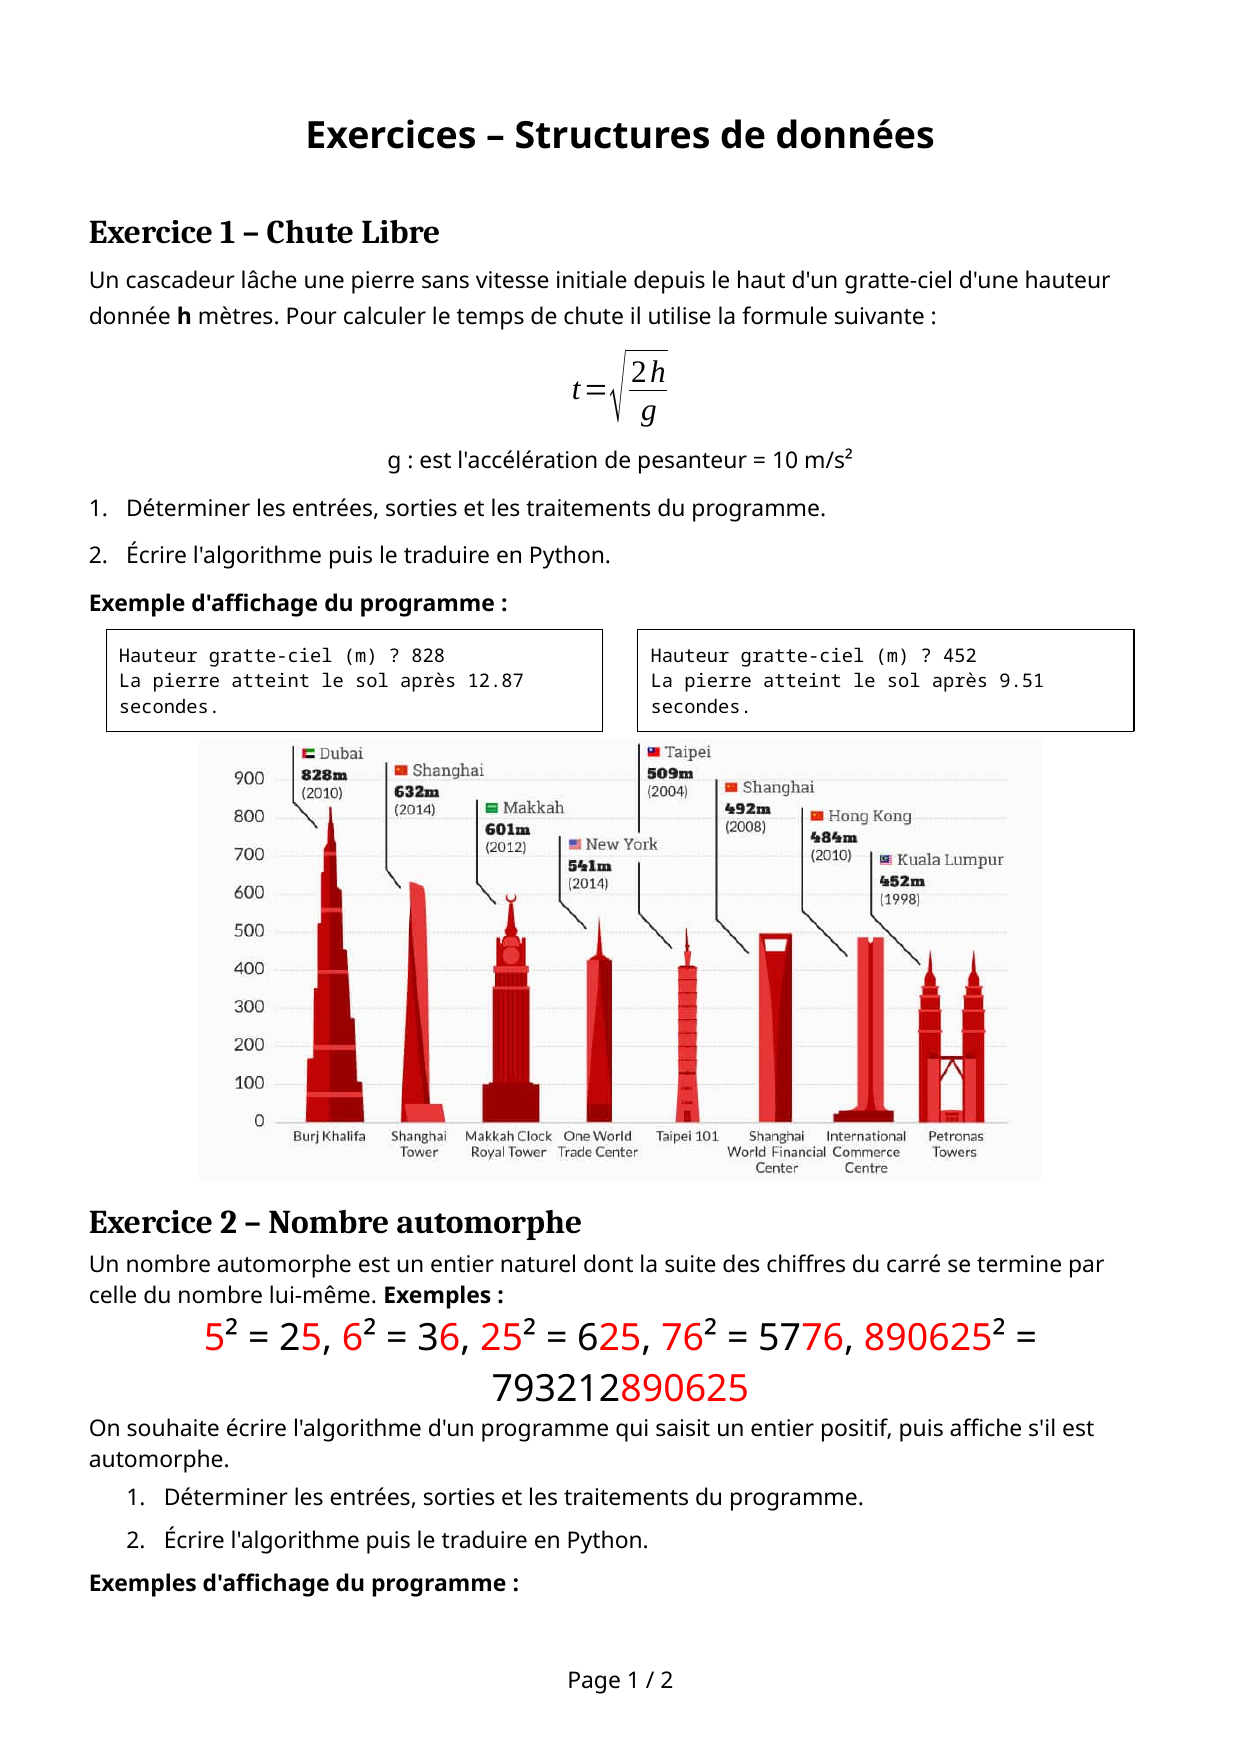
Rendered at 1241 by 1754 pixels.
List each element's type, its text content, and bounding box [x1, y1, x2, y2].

picture [198, 738, 1042, 1181]
text Un nombre automorphe est un entier naturel dont la suite des chiffres du carré se termine par celle du nombre lui-même. Exemples : [88, 1248, 1152, 1310]
subtitle Exercices – Structures de données [88, 108, 1152, 159]
table_header [1134, 629, 1152, 732]
subtitle Exercice 1 – Chute Libre [88, 214, 1152, 252]
list Déterminer les entrées, sorties et les traitements du programme. [126, 1481, 1152, 1512]
text Exemples d'affichage du programme : [88, 1567, 1152, 1598]
subtitle Exercice 2 – Nombre automorphe [88, 1203, 1152, 1242]
text 5² = 25, 6² = 36, 25² = 625, 76² = 5776, 890625² = 793212890625 [88, 1310, 1152, 1412]
text Un cascadeur lâche une pierre sans vitesse initiale depuis le haut d'un gratte-ciel d'une hauteur donnée h mètres. Pour calculer le temps de chute il utilise la formule suivante : [88, 264, 1152, 331]
table_header Hauteur gratte-ciel (m) ? 452 La pierre atteint le sol après 9.51 secondes. [638, 630, 1133, 731]
list Écrire l'algorithme puis le traduire en Python. [126, 1524, 1152, 1555]
text g : est l'accélération de pesanteur = 10 m/s² [88, 444, 1152, 475]
table_header [603, 629, 620, 732]
table_header [620, 629, 637, 732]
table_header [89, 629, 106, 732]
text On souhaite écrire l'algorithme d'un programme qui saisit un entier positif, puis affiche s'il est automorphe. [88, 1412, 1152, 1475]
text Exemple d'affichage du programme : [88, 587, 1152, 618]
table_header Hauteur gratte-ciel (m) ? 828 La pierre atteint le sol après 12.87 secondes. [107, 630, 602, 731]
list Écrire l'algorithme puis le traduire en Python. [88, 539, 1152, 571]
list Déterminer les entrées, sorties et les traitements du programme. [88, 491, 1152, 523]
